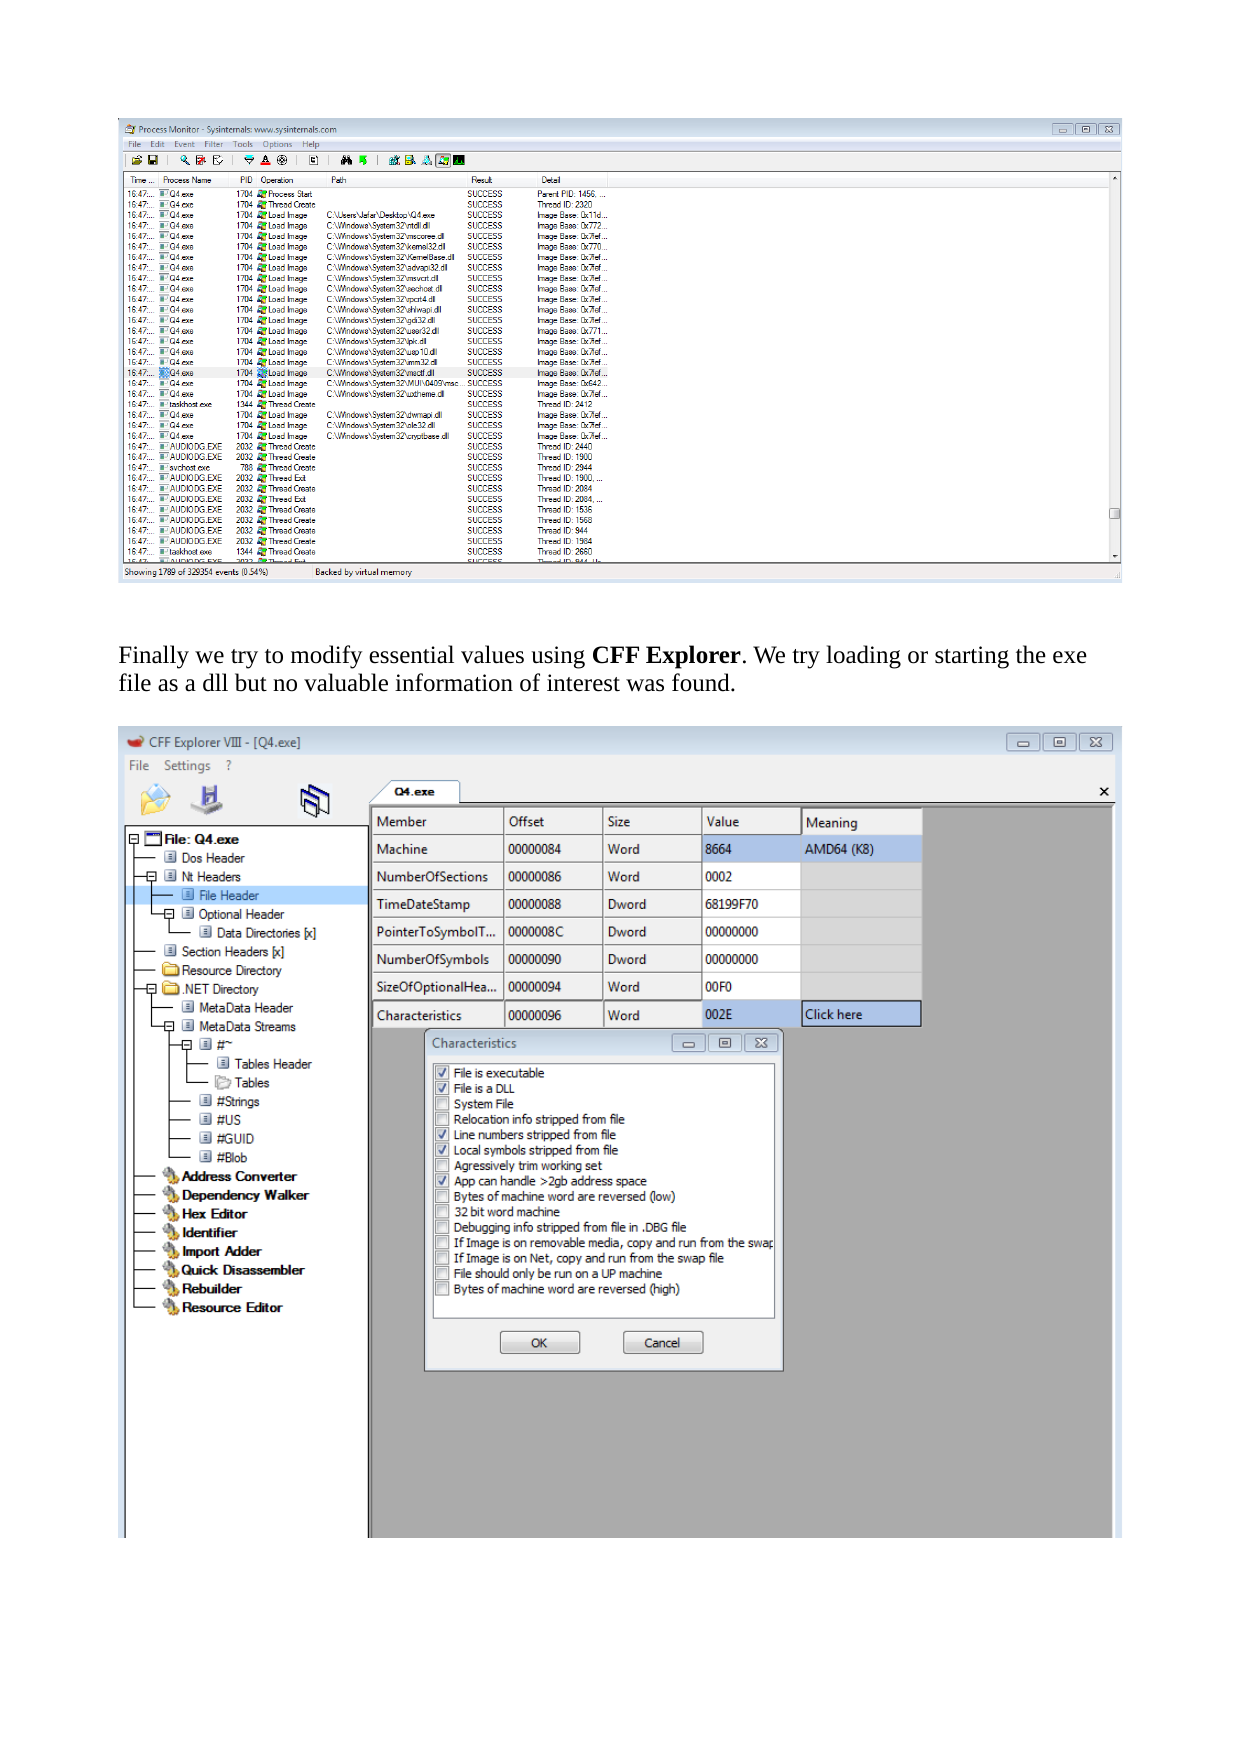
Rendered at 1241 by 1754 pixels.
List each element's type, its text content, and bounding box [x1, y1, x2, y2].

text Finally we try to modify essential values using CFF Explorer. We try loading or starting the exe file as a dll but no valuable information of interest was found. [118, 640, 1122, 697]
picture [118, 726, 1123, 1538]
picture [118, 118, 1123, 583]
